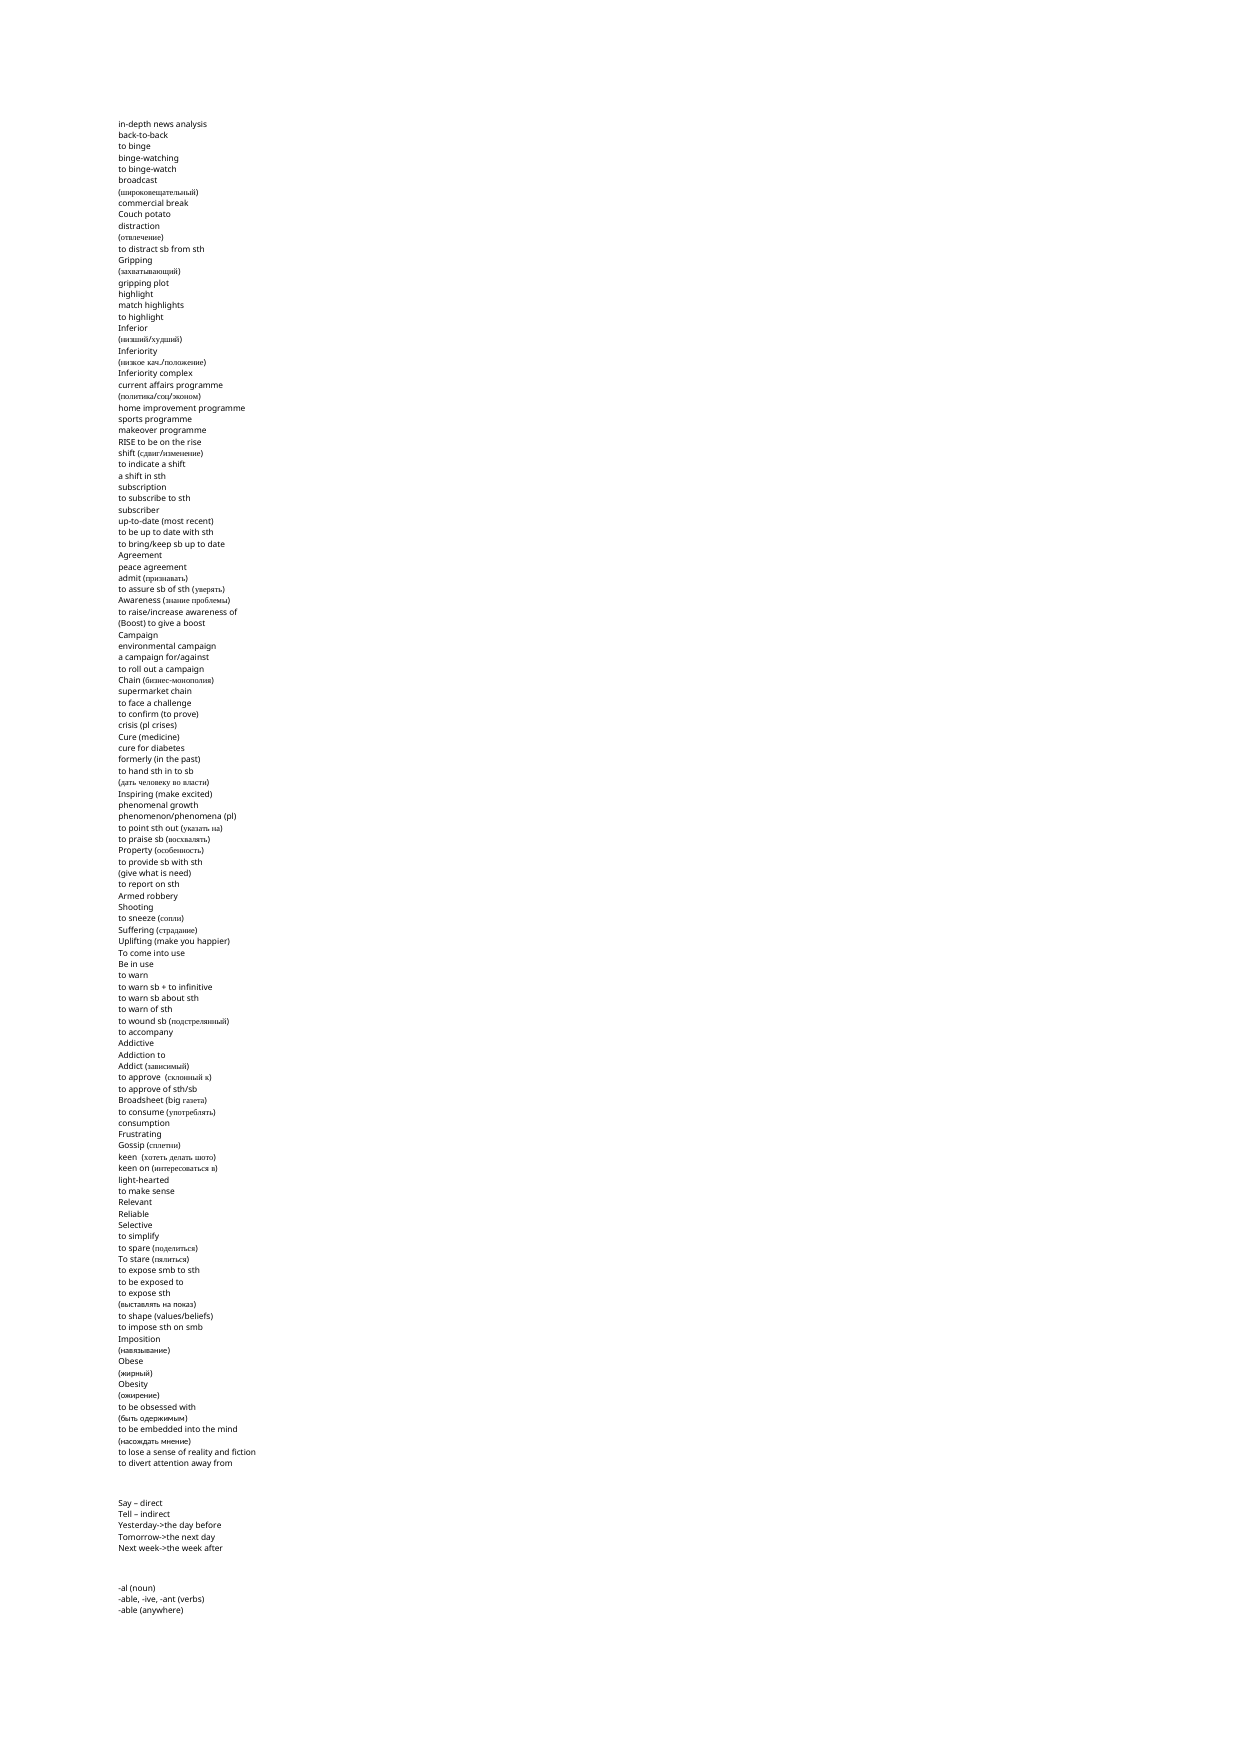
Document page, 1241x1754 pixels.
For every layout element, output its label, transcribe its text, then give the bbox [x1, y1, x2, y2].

text home improvement programme [118, 402, 1122, 413]
text Yesterday->the day before [118, 1520, 1122, 1531]
text Relevant [118, 1197, 1122, 1208]
text Campaign [118, 629, 1122, 640]
text consumption [118, 1117, 1122, 1129]
text Agreement [118, 549, 1122, 561]
text to warn [118, 970, 1122, 981]
text (ожирение) [118, 1390, 1122, 1401]
text Shooting [118, 902, 1122, 913]
text to expose sth [118, 1288, 1122, 1299]
text Chain (бизнес-монополия) [118, 674, 1122, 686]
text to binge [118, 141, 1122, 152]
text Imposition [118, 1333, 1122, 1344]
text back-to-back [118, 129, 1122, 141]
text to simplify [118, 1231, 1122, 1242]
text to distract sb from sth [118, 243, 1122, 254]
text peace agreement [118, 561, 1122, 572]
text highlight [118, 288, 1122, 300]
text Inferior [118, 322, 1122, 334]
text -al (noun) [118, 1582, 1122, 1593]
text (дать человеку во власти) [118, 777, 1122, 788]
text to face a challenge [118, 697, 1122, 708]
text (насождать мнение) [118, 1435, 1122, 1447]
text to bring/keep sb up to date [118, 538, 1122, 549]
text (отвлечение) [118, 232, 1122, 243]
text Gossip (сплетни) [118, 1140, 1122, 1151]
text Say – direct [118, 1497, 1122, 1509]
text up-to-date (most recent) [118, 516, 1122, 527]
text Property (особенность) [118, 845, 1122, 856]
text To come into use [118, 947, 1122, 958]
text Tell – indirect [118, 1509, 1122, 1520]
text Be in use [118, 958, 1122, 970]
text to hand sth in to sb [118, 765, 1122, 777]
text to expose smb to sth [118, 1265, 1122, 1276]
text Addictive [118, 1038, 1122, 1049]
text makeover programme [118, 425, 1122, 436]
text light-hearted [118, 1174, 1122, 1185]
text Awareness (знание проблемы) [118, 595, 1122, 606]
text (give what is need) [118, 867, 1122, 879]
text to accompany [118, 1026, 1122, 1038]
text gripping plot [118, 277, 1122, 288]
text to roll out a campaign [118, 663, 1122, 674]
text sports programme [118, 413, 1122, 425]
text broadcast [118, 175, 1122, 186]
text subscriber [118, 504, 1122, 516]
text to raise/increase awareness of [118, 606, 1122, 618]
text admit (признавать) [118, 572, 1122, 584]
text phenomenon/phenomena (pl) [118, 811, 1122, 822]
text match highlights [118, 300, 1122, 311]
text (политика/соц/эконом) [118, 391, 1122, 402]
text to point sth out (указать на) [118, 822, 1122, 833]
text in-depth news analysis [118, 118, 1122, 129]
text crisis (pl crises) [118, 720, 1122, 731]
text Inspiring (make excited) [118, 788, 1122, 799]
text (Boost) to give a boost [118, 618, 1122, 629]
text -able, -ive, -ant (verbs) [118, 1593, 1122, 1605]
text formerly (in the past) [118, 754, 1122, 765]
text Addiction to [118, 1049, 1122, 1061]
text to consume (употреблять) [118, 1106, 1122, 1117]
text to warn of sth [118, 1004, 1122, 1015]
text to be obsessed with [118, 1401, 1122, 1412]
text to subscribe to sth [118, 493, 1122, 504]
text to approve of sth/sb [118, 1083, 1122, 1094]
text keen (хотеть делать шото) [118, 1151, 1122, 1163]
text to be embedded into the mind [118, 1424, 1122, 1435]
text (низкое кач./положение) [118, 357, 1122, 368]
text -able (anywhere) [118, 1605, 1122, 1616]
text commercial break [118, 198, 1122, 209]
text a campaign for/against [118, 652, 1122, 663]
text RISE to be on the rise [118, 436, 1122, 447]
text Broadsheet (big газета) [118, 1094, 1122, 1106]
text to spare (поделиться) [118, 1242, 1122, 1253]
text to divert attention away from [118, 1458, 1122, 1469]
text keen on (интересоваться в) [118, 1163, 1122, 1174]
text to warn sb + to infinitive [118, 981, 1122, 992]
text to binge-watch [118, 163, 1122, 175]
text Obese [118, 1356, 1122, 1367]
text To stare (пялиться) [118, 1253, 1122, 1265]
text to assure sb of sth (уверять) [118, 584, 1122, 595]
text (выставлять на показ) [118, 1299, 1122, 1310]
text current affairs programme [118, 379, 1122, 391]
text a shift in sth [118, 470, 1122, 481]
text (жирный) [118, 1367, 1122, 1378]
text environmental campaign [118, 640, 1122, 652]
text to provide sb with sth [118, 856, 1122, 867]
text to indicate a shift [118, 459, 1122, 470]
text to sneeze (сопли) [118, 913, 1122, 924]
text (навязывание) [118, 1344, 1122, 1356]
text to warn sb about sth [118, 992, 1122, 1004]
text Selective [118, 1219, 1122, 1231]
text (широковещательный) [118, 186, 1122, 198]
text supermarket chain [118, 686, 1122, 697]
text shift (сдвиг/изменение) [118, 447, 1122, 459]
text Frustrating [118, 1129, 1122, 1140]
text to highlight [118, 311, 1122, 322]
text (низший/худший) [118, 334, 1122, 345]
text (захватывающий) [118, 266, 1122, 277]
text to lose a sense of reality and fiction [118, 1447, 1122, 1458]
text distraction [118, 220, 1122, 232]
text to confirm (to prove) [118, 708, 1122, 720]
text Obesity [118, 1378, 1122, 1390]
text to be exposed to [118, 1276, 1122, 1288]
text subscription [118, 481, 1122, 493]
text Couch potato [118, 209, 1122, 220]
text to make sense [118, 1185, 1122, 1197]
text binge-watching [118, 152, 1122, 163]
text Inferiority [118, 345, 1122, 357]
text to praise sb (восхвалять) [118, 833, 1122, 845]
text to shape (values/beliefs) [118, 1310, 1122, 1322]
text Tomorrow->the next day [118, 1531, 1122, 1543]
text Gripping [118, 254, 1122, 266]
text to approve (склонный к) [118, 1072, 1122, 1083]
text Addict (зависимый) [118, 1061, 1122, 1072]
text phenomenal growth [118, 799, 1122, 811]
text (быть одержимым) [118, 1412, 1122, 1424]
text to be up to date with sth [118, 527, 1122, 538]
text Inferiority complex [118, 368, 1122, 379]
text to impose sth on smb [118, 1322, 1122, 1333]
text Armed robbery [118, 890, 1122, 902]
text to report on sth [118, 879, 1122, 890]
text Cure (medicine) [118, 731, 1122, 743]
text Next week->the week after [118, 1543, 1122, 1554]
text Reliable [118, 1208, 1122, 1219]
text cure for diabetes [118, 743, 1122, 754]
text to wound sb (подстрелянный) [118, 1015, 1122, 1026]
text Suffering (страдание) [118, 924, 1122, 936]
text Uplifting (make you happier) [118, 936, 1122, 947]
